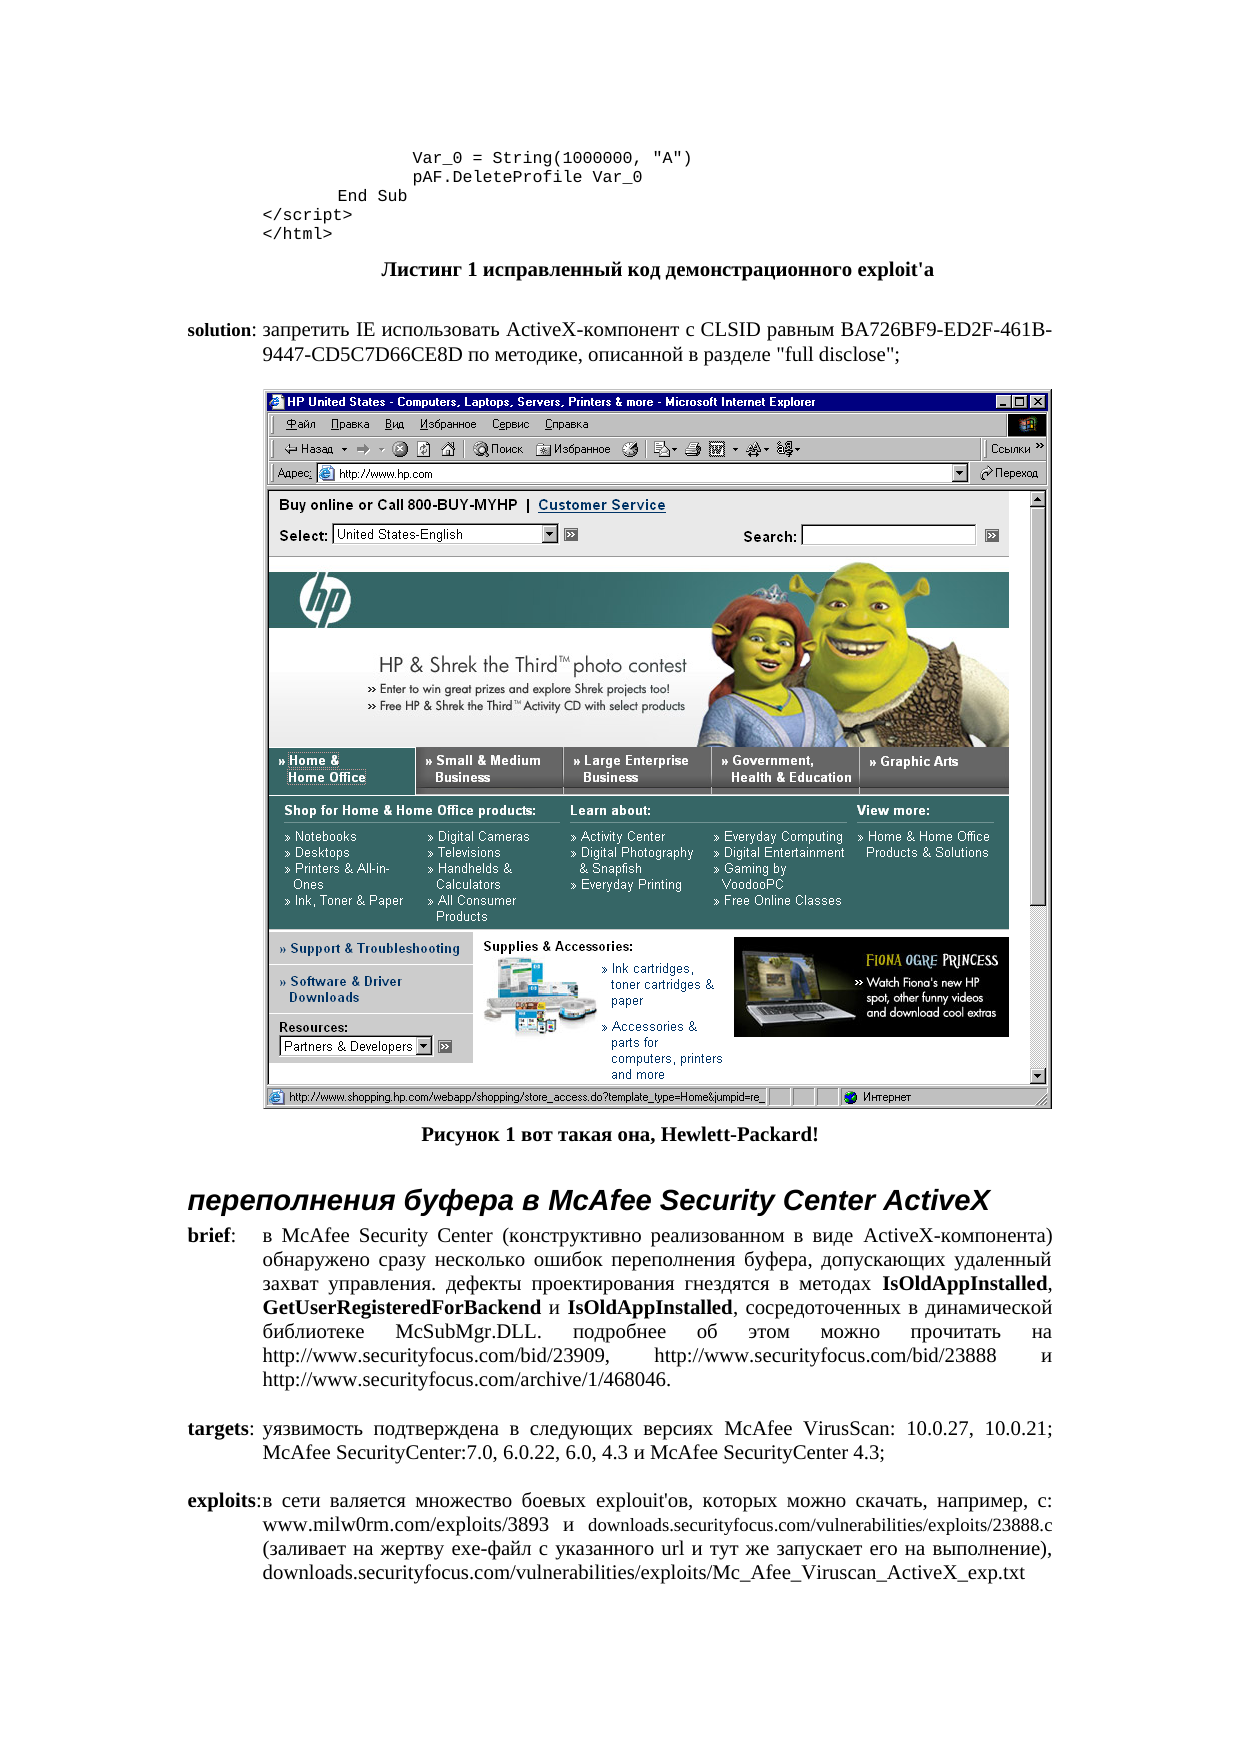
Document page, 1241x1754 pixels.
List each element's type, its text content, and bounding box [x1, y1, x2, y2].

subtitle переполнения буфера в McAfee Security Center ActiveX [187, 1183, 1053, 1217]
text targets: уязвимость подтверждена в следующих версиях McAfee VirusScan: 10.0.27, 10.0.21; McAfee SecurityCenter:7.0, 6.0.22, 6.0, 4.3 и McAfee SecurityCenter 4.3; [187, 1416, 1053, 1464]
text Var_0 = String(1000000, "A") [262, 150, 1053, 169]
text Рисунок 1 вот такая она, Hewlett-Packard! [187, 1122, 1053, 1146]
text pAF.DeleteProfile Var_0 [262, 169, 1053, 188]
text brief: в McAfee Security Center (конструктивно реализованном в виде ActiveX-компонента) обнаружено сразу несколько ошибок переполнения буфера, допускающих удаленный захват управления. дефекты проектирования гнездятся в методах IsOldAppInstalled, GetUserRegisteredForBackend и IsOldAppInstalled, сосредоточенных в динамической библиотеке McSubMgr.DLL. подробнее об этом можно прочитать на http://www.securityfocus.com/bid/23909, http://www.securityfocus.com/bid/23888 и http://www.securityfocus.com/archive/1/468046. [187, 1223, 1053, 1391]
text </html> [262, 225, 1053, 244]
text Листинг 1 исправленный код демонстрационного exploit'а [187, 257, 1053, 281]
text </script> [262, 207, 1053, 225]
text exploits: в сети валяется множество боевых explouit'ов, которых можно скачать, например, с: www.milw0rm.com/exploits/3893 и downloads.securityfocus.com/vulnerabilities/exploits/23888.c (заливает на жертву exe-файл с указанного url и тут же запускает его на выполнение), downloads.securityfocus.com/vulnerabilities/exploits/Mc_Afee_Viruscan_ActiveX_exp.txt [187, 1488, 1053, 1584]
text End Sub [262, 188, 1053, 207]
text solution: запретить IE использовать ActiveX-компонент с CLSID равным BA726BF9-ED2F-461B-9447-CD5C7D66CE8D по методике, описанной в разделе "full disclose"; [187, 317, 1053, 366]
picture [263, 389, 1052, 1109]
